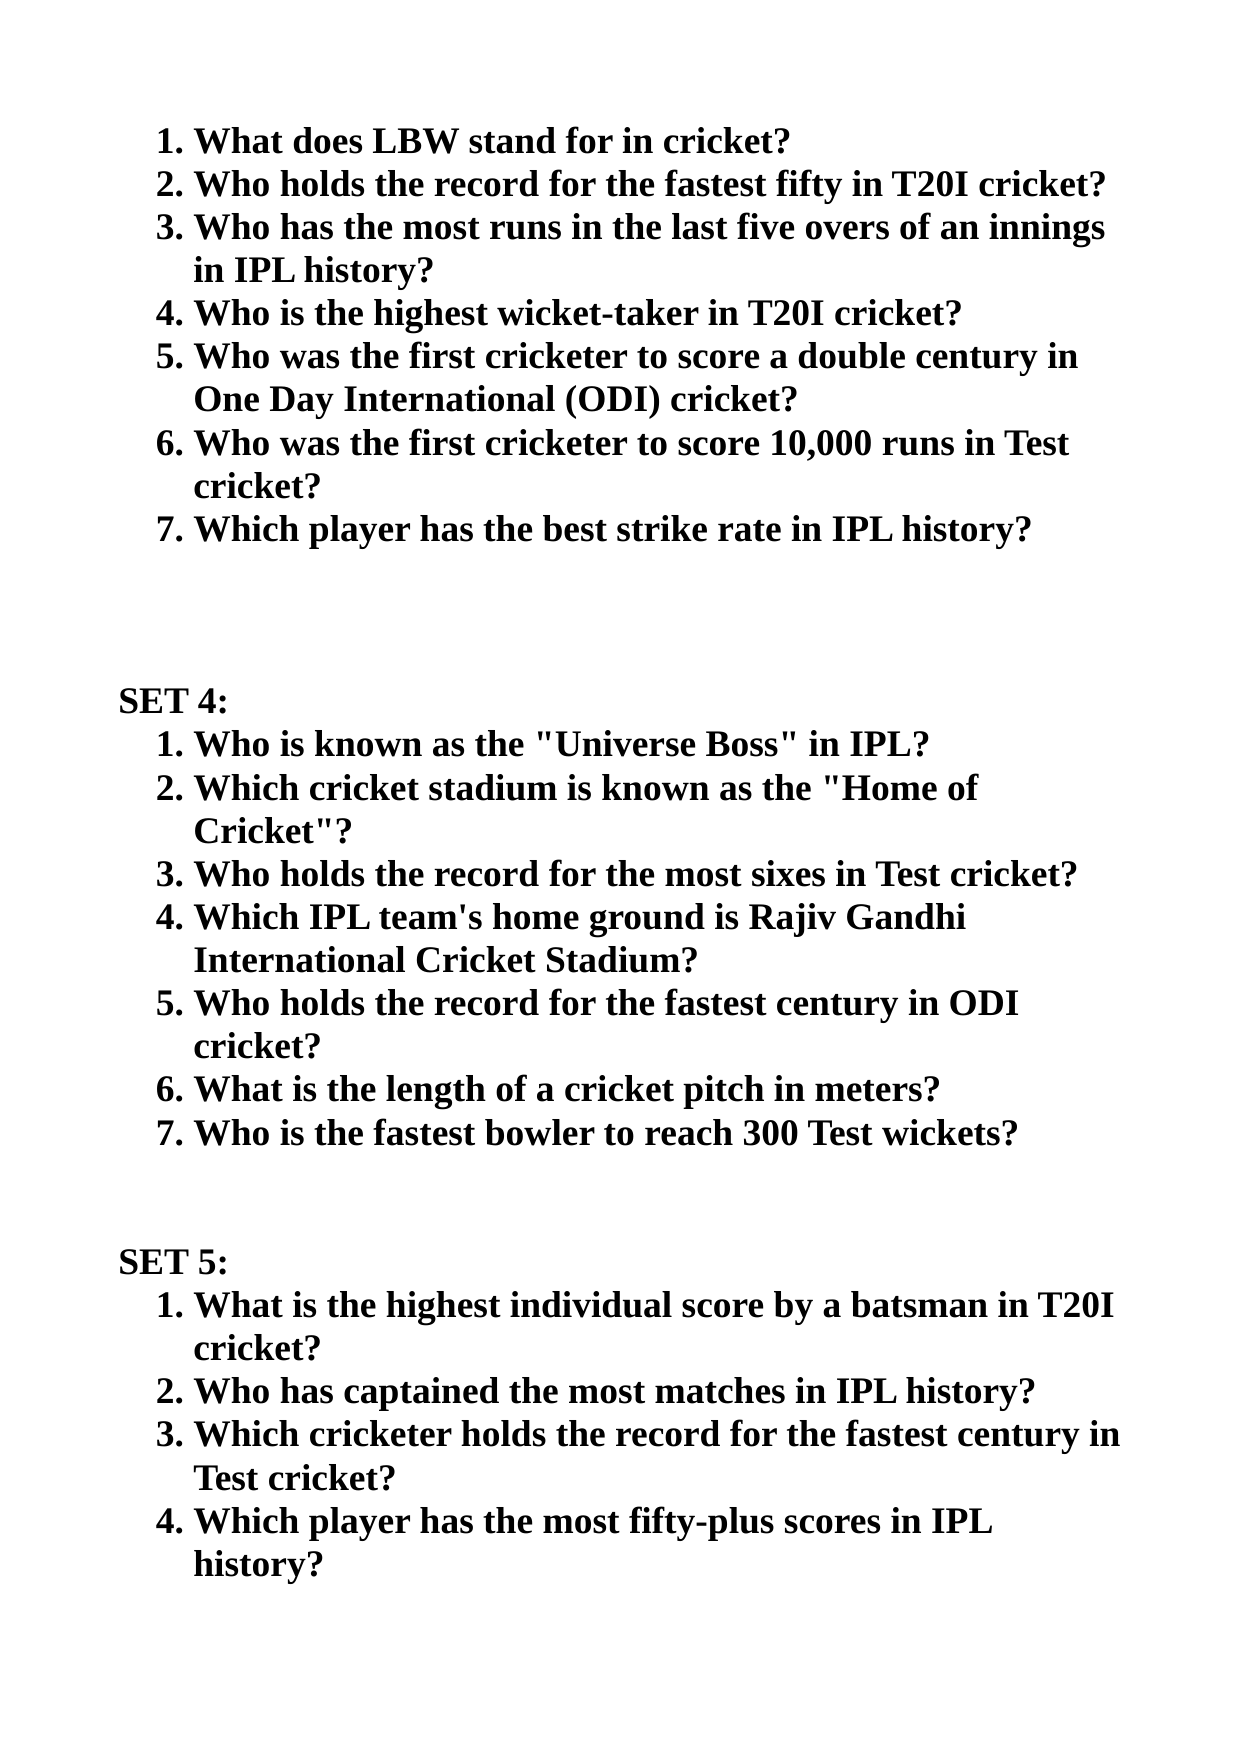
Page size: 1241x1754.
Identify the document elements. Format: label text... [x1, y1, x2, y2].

list Who is the fastest bowler to reach 300 Test wickets? [156, 1110, 1122, 1153]
list Who has captained the most matches in IPL history? [156, 1369, 1122, 1412]
list Who has the most runs in the last five overs of an innings in IPL history? [156, 204, 1122, 291]
text SET 5: [118, 1239, 1122, 1282]
list What is the highest individual score by a batsman in T20I cricket? [156, 1282, 1122, 1369]
text SET 4: [118, 679, 1122, 722]
list Who holds the record for the fastest fifty in T20I cricket? [156, 161, 1122, 204]
list Who was the first cricketer to score a double century in One Day International (ODI) cricket? [156, 334, 1122, 420]
list Who was the first cricketer to score 10,000 runs in Test cricket? [156, 420, 1122, 506]
list Which player has the most fifty-plus scores in IPL history? [156, 1498, 1122, 1584]
list Who holds the record for the fastest century in ODI cricket? [156, 981, 1122, 1067]
list Who is the highest wicket-taker in T20I cricket? [156, 291, 1122, 334]
list Which cricketer holds the record for the fastest century in Test cricket? [156, 1412, 1122, 1498]
list Who holds the record for the most sixes in Test cricket? [156, 851, 1122, 894]
list What is the length of a cricket pitch in meters? [156, 1067, 1122, 1110]
list Which cricket stadium is known as the "Home of Cricket"? [156, 765, 1122, 851]
list Who is known as the "Universe Boss" in IPL? [156, 722, 1122, 765]
list Which IPL team's home ground is Rajiv Gandhi International Cricket Stadium? [156, 894, 1122, 981]
list Which player has the best strike rate in IPL history? [156, 506, 1122, 549]
list What does LBW stand for in cricket? [156, 118, 1122, 161]
